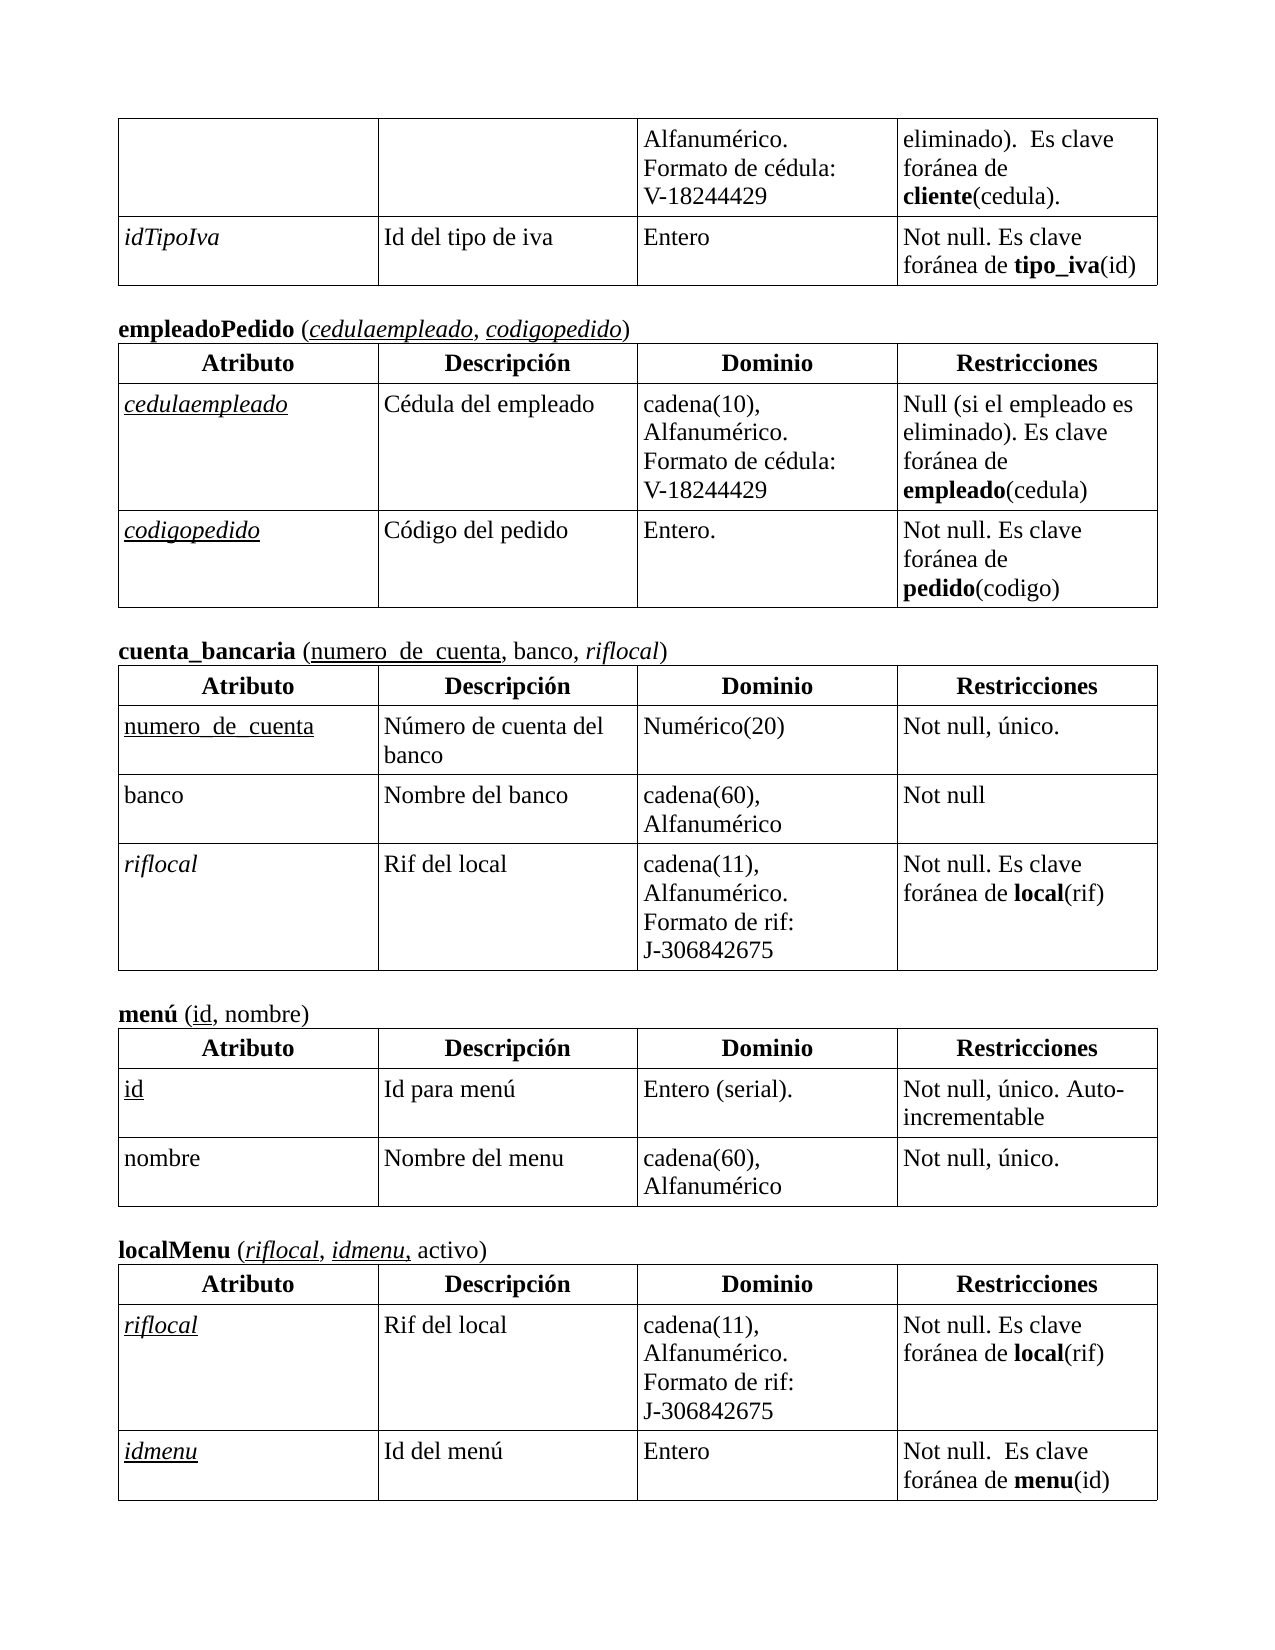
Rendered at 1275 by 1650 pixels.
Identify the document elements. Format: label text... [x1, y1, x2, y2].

text cuenta_bancaria (numero_de_cuenta, banco, riflocal) [118, 636, 1157, 665]
table_cell cedulaempleado [119, 384, 378, 509]
table_cell codigopedido [119, 511, 378, 607]
table_header Atributo [119, 344, 378, 383]
table_header Descripción [379, 666, 637, 705]
table_cell Null (si el empleado es eliminado). Es clave foránea de empleado(cedula) [898, 384, 1157, 509]
table_cell Not null, único. Auto-incrementable [898, 1069, 1157, 1137]
table_header Atributo [119, 1265, 378, 1304]
table_header Restricciones [898, 1029, 1157, 1068]
table_cell eliminado). Es clave foránea de cliente(cedula). [898, 119, 1157, 216]
table_cell Not null, único. [898, 1138, 1157, 1206]
table_cell riflocal [119, 1305, 378, 1430]
text empleadoPedido (cedulaempleado, codigopedido) [118, 314, 1157, 343]
table_header Atributo [119, 1029, 378, 1068]
table_cell Nombre del banco [379, 775, 637, 843]
table_cell riflocal [119, 844, 378, 970]
table_cell cadena(10), Alfanumérico. Formato de cédula: V-18244429 [638, 384, 897, 509]
table_cell id [119, 1069, 378, 1137]
table_header Dominio [638, 1029, 897, 1068]
table_header Dominio [638, 1265, 897, 1304]
table_cell Not null. Es clave foránea de tipo_iva(id) [898, 217, 1157, 285]
table_header Restricciones [898, 344, 1157, 383]
table_header Descripción [379, 344, 637, 383]
table_cell Id del menú [379, 1431, 637, 1499]
table_cell banco [119, 775, 378, 843]
table_header Atributo [119, 666, 378, 705]
table_cell Nombre del menu [379, 1138, 637, 1206]
text menú (id, nombre) [118, 999, 1157, 1027]
table_cell Not null. Es clave foránea de pedido(codigo) [898, 511, 1157, 607]
table_cell Not null [898, 775, 1157, 843]
table_cell Cédula del empleado [379, 384, 637, 509]
table_cell Not null, único. [898, 706, 1157, 774]
table_cell cadena(60), Alfanumérico [638, 775, 897, 843]
table_cell Código del pedido [379, 511, 637, 607]
table_cell [379, 119, 637, 216]
text localMenu (riflocal, idmenu, activo) [118, 1235, 1157, 1263]
table_cell Not null. Es clave foránea de local(rif) [898, 844, 1157, 970]
table_cell nombre [119, 1138, 378, 1206]
table_cell Id del tipo de iva [379, 217, 637, 285]
table_header Descripción [379, 1265, 637, 1304]
table_header Descripción [379, 1029, 637, 1068]
table_cell numero_de_cuenta [119, 706, 378, 774]
table_cell Not null. Es clave foránea de menu(id) [898, 1431, 1157, 1499]
table_cell Entero [638, 217, 897, 285]
table_cell Alfanumérico. Formato de cédula: V-18244429 [638, 119, 897, 216]
table_header Restricciones [898, 1265, 1157, 1304]
table_cell Numérico(20) [638, 706, 897, 774]
table_cell Rif del local [379, 1305, 637, 1430]
table_cell Not null. Es clave foránea de local(rif) [898, 1305, 1157, 1430]
table_cell [119, 119, 378, 216]
table_cell cadena(60), Alfanumérico [638, 1138, 897, 1206]
table_header Dominio [638, 666, 897, 705]
table_cell Número de cuenta del banco [379, 706, 637, 774]
table_cell Id para menú [379, 1069, 637, 1137]
table_cell Entero (serial). [638, 1069, 897, 1137]
table_header Dominio [638, 344, 897, 383]
table_cell idTipoIva [119, 217, 378, 285]
table_cell Entero [638, 1431, 897, 1499]
table_cell cadena(11), Alfanumérico. Formato de rif: J-306842675 [638, 844, 897, 970]
table_header Restricciones [898, 666, 1157, 705]
table_cell idmenu [119, 1431, 378, 1499]
table_cell Entero. [638, 511, 897, 607]
table_cell cadena(11), Alfanumérico. Formato de rif: J-306842675 [638, 1305, 897, 1430]
table_cell Rif del local [379, 844, 637, 970]
